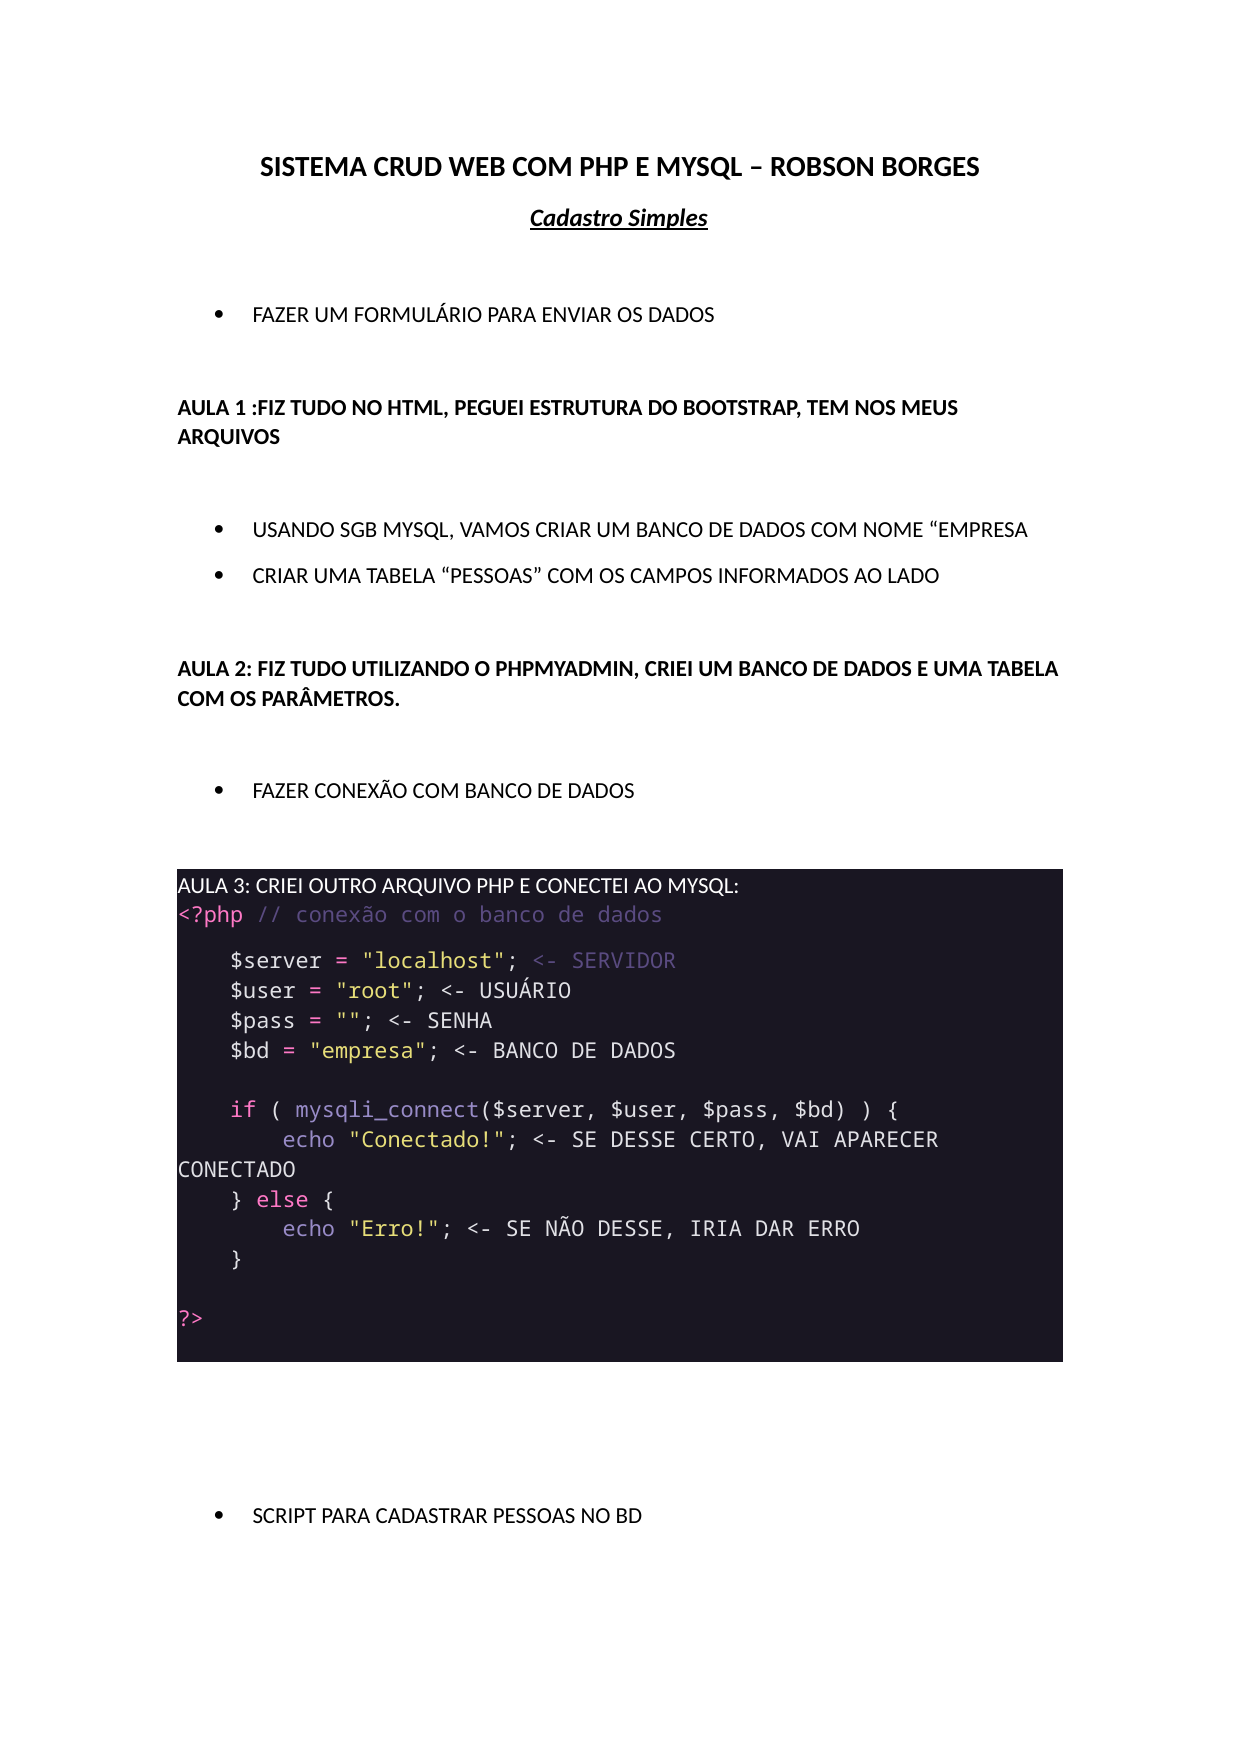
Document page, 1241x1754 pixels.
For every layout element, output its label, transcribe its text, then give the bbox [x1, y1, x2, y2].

text SISTEMA CRUD WEB COM PHP E MYSQL – ROBSON BORGES [177, 148, 1063, 183]
text } [177, 1243, 1063, 1273]
text Cadastro Simples [177, 202, 1063, 232]
text AULA 1 :FIZ TUDO NO HTML, PEGUEI ESTRUTURA DO BOOTSTRAP, TEM NOS MEUS ARQUIVOS [177, 393, 1063, 450]
text $pass = ""; <- SENHA [177, 1005, 1063, 1035]
text if ( mysqli_connect($server, $user, $pass, $bd) ) { [177, 1094, 1063, 1124]
text AULA 3: CRIEI OUTRO ARQUIVO PHP E CONECTEI AO MYSQL: <?php // conexão com o banco de dados [177, 869, 1063, 929]
list CRIAR UMA TABELA “PESSOAS” COM OS CAMPOS INFORMADOS AO LADO [215, 561, 1063, 589]
text ?> [177, 1303, 1063, 1333]
text echo "Erro!"; <- SE NÃO DESSE, IRIA DAR ERRO [177, 1213, 1063, 1243]
list FAZER UM FORMULÁRIO PARA ENVIAR OS DADOS [215, 300, 1063, 328]
text $server = "localhost"; <- SERVIDOR [177, 945, 1063, 975]
text $user = "root"; <- USUÁRIO [177, 975, 1063, 1005]
text echo "Conectado!"; <- SE DESSE CERTO, VAI APARECER CONECTADO [177, 1124, 1063, 1184]
text $bd = "empresa"; <- BANCO DE DADOS [177, 1035, 1063, 1064]
text } else { [177, 1184, 1063, 1213]
text AULA 2: FIZ TUDO UTILIZANDO O PHPMYADMIN, CRIEI UM BANCO DE DADOS E UMA TABELA COM OS PARÂMETROS. [177, 654, 1063, 712]
list FAZER CONEXÃO COM BANCO DE DADOS [215, 776, 1063, 804]
list USANDO SGB MYSQL, VAMOS CRIAR UM BANCO DE DADOS COM NOME “EMPRESA [215, 515, 1063, 543]
list SCRIPT PARA CADASTRAR PESSOAS NO BD [215, 1501, 1063, 1529]
